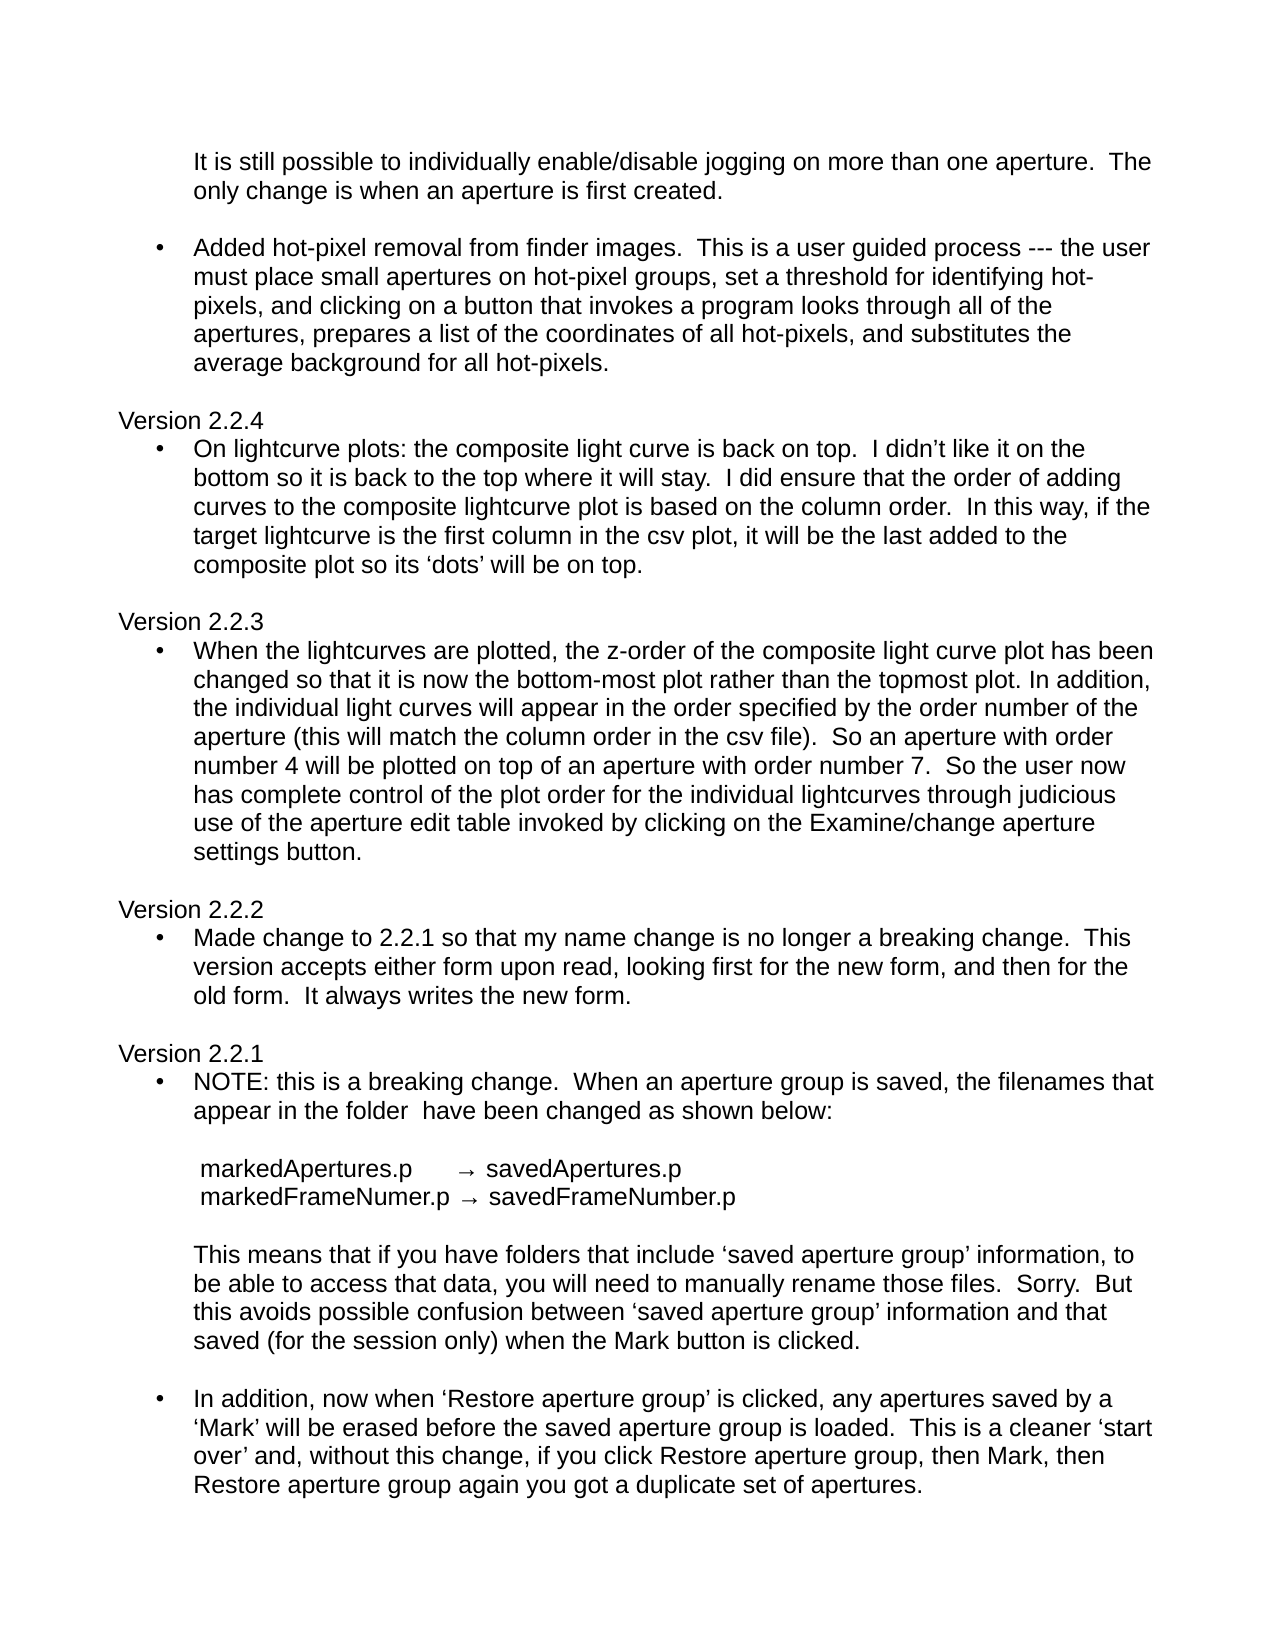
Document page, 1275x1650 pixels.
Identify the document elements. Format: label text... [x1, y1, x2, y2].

list When the lightcurves are plotted, the z-order of the composite light curve plot has been changed so that it is now the bottom-most plot rather than the topmost plot. In addition, the individual light curves will appear in the order specified by the order number of the aperture (this will match the column order in the csv file). So an aperture with order number 4 will be plotted on top of an aperture with order number 7. So the user now has complete control of the plot order for the individual lightcurves through judicious use of the aperture edit table invoked by clicking on the Examine/change aperture settings button. [156, 636, 1157, 895]
list Made change to 2.2.1 so that my name change is no longer a breaking change. This version accepts either form upon read, looking first for the new form, and then for the old form. It always writes the new form. [156, 923, 1157, 1038]
text Version 2.2.2 [118, 895, 1157, 923]
list NOTE: this is a breaking change. When an aperture group is saved, the filenames that appear in the folder have been changed as shown below: [156, 1067, 1157, 1125]
text Version 2.2.4 [118, 406, 1157, 434]
text Version 2.2.3 [118, 607, 1157, 636]
list In addition, now when ‘Restore aperture group’ is clicked, any apertures saved by a ‘Mark’ will be erased before the saved aperture group is loaded. This is a cleaner ‘start over’ and, without this change, if you click Restore aperture group, then Mark, then Restore aperture group again you got a duplicate set of apertures. [156, 1384, 1157, 1527]
text Version 2.2.1 [118, 1038, 1157, 1067]
list On lightcurve plots: the composite light curve is back on top. I didn’t like it on the bottom so it is back to the top where it will stay. I did ensure that the order of adding curves to the composite lightcurve plot is based on the column order. In this way, if the target lightcurve is the first column in the csv plot, it will be the last added to the composite plot so its ‘dots’ will be on top. [156, 434, 1157, 607]
list markedApertures.p → savedApertures.p markedFrameNumer.p → savedFrameNumber.p This means that if you have folders that include ‘saved aperture group’ information, to be able to access that data, you will need to manually rename those files. Sorry. But this avoids possible confusion between ‘saved aperture group’ information and that saved (for the session only) when the Mark button is clicked. [156, 1125, 1157, 1384]
list It is still possible to individually enable/disable jogging on more than one aperture. The only change is when an aperture is first created. [156, 118, 1157, 233]
list Added hot-pixel removal from finder images. This is a user guided process --- the user must place small apertures on hot-pixel groups, set a threshold for identifying hot-pixels, and clicking on a button that invokes a program looks through all of the apertures, prepares a list of the coordinates of all hot-pixels, and substitutes the average background for all hot-pixels. [156, 233, 1157, 406]
